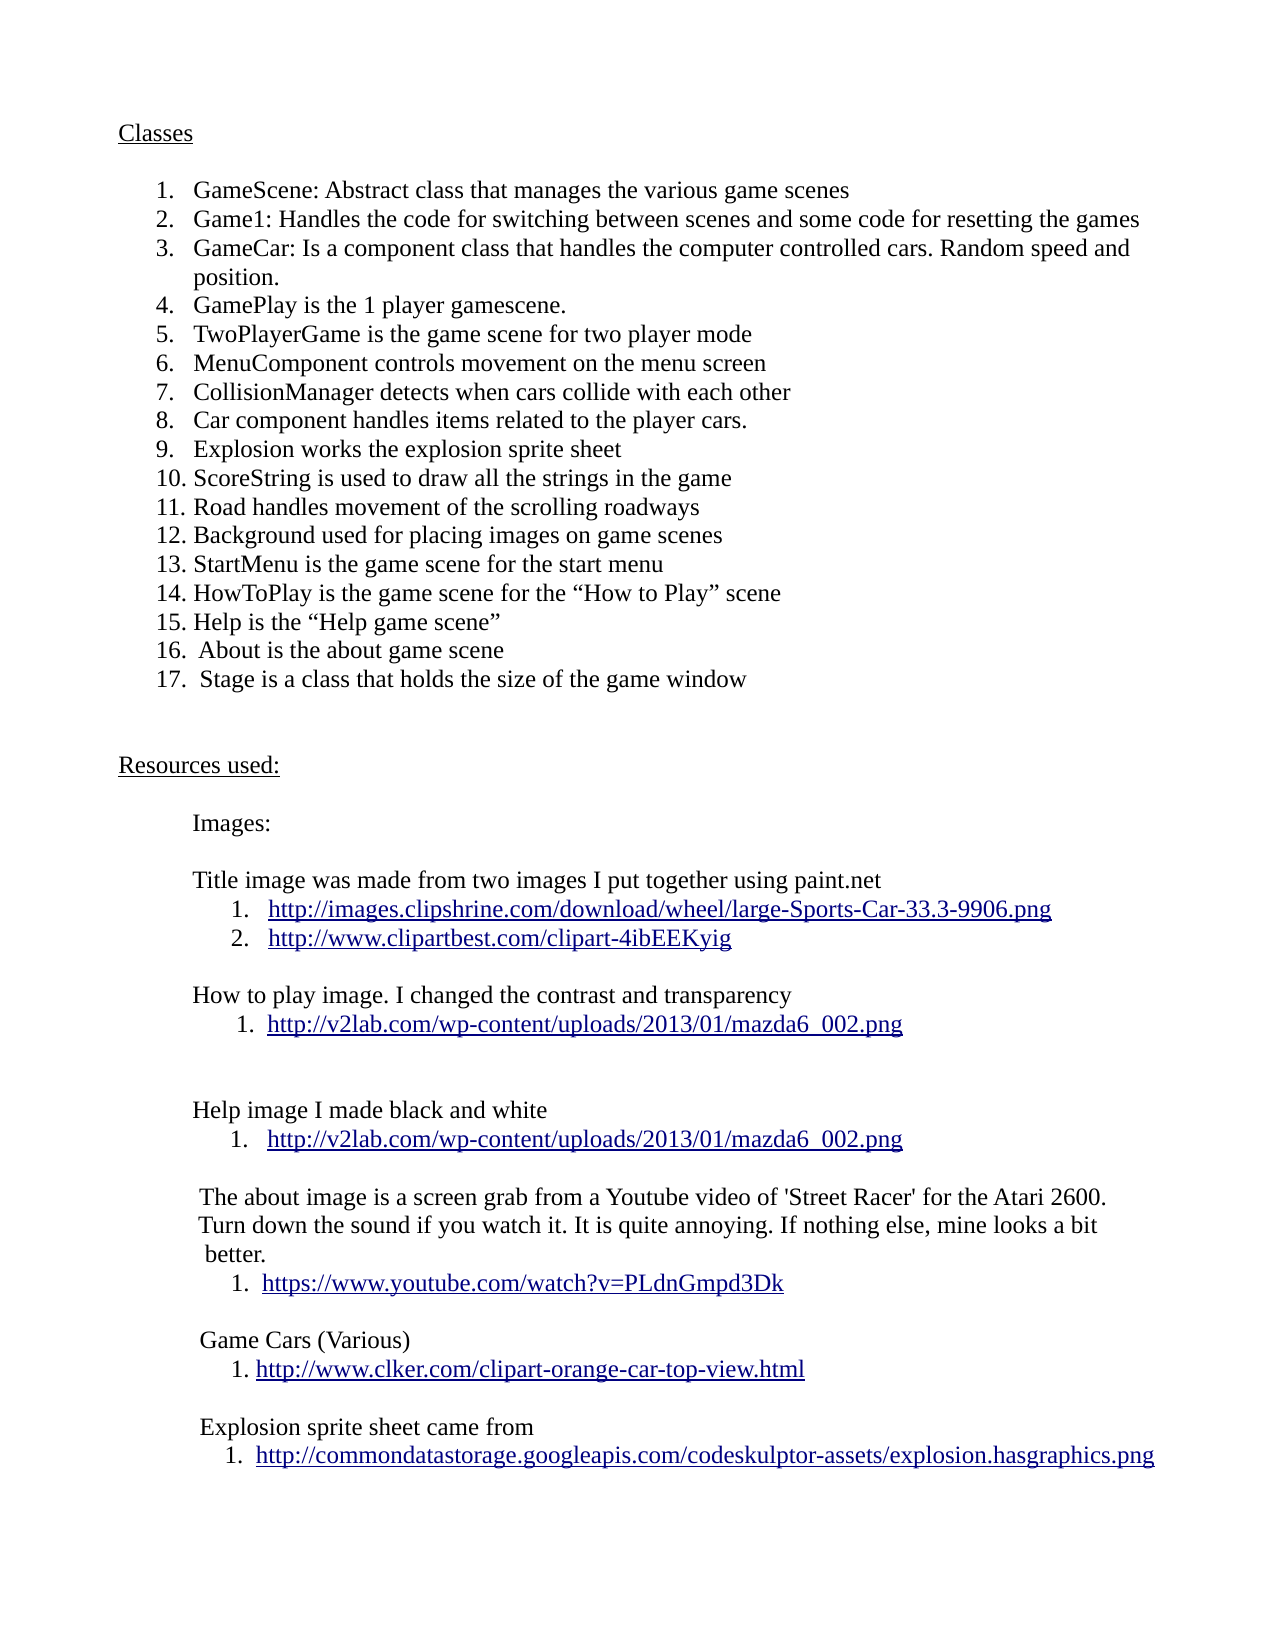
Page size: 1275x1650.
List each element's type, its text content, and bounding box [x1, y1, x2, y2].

list ScoreString is used to draw all the strings in the game [156, 463, 1157, 492]
text Classes [118, 118, 1157, 147]
list http://images.clipshrine.com/download/wheel/large-Sports-Car-33.3-9906.png [231, 894, 1157, 923]
list Game1: Handles the code for switching between scenes and some code for resetting the games [156, 204, 1157, 233]
list GameCar: Is a component class that handles the computer controlled cars. Random speed and position. [156, 233, 1157, 291]
text Resources used: [118, 751, 1157, 779]
text 1. https://www.youtube.com/watch?v=PLdnGmpd3Dk [118, 1268, 1157, 1297]
list MenuComponent controls movement on the menu screen [156, 348, 1157, 377]
list http://www.clipartbest.com/clipart-4ibEEKyig [231, 923, 1157, 952]
text 1. http://commondatastorage.googleapis.com/codeskulptor-assets/explosion.hasgraphics.png [118, 1441, 1157, 1469]
list CollisionManager detects when cars collide with each other [156, 377, 1157, 406]
text Images: [118, 808, 1157, 837]
list Stage is a class that holds the size of the game window [156, 664, 1157, 693]
list Help is the “Help game scene” [156, 607, 1157, 636]
list GameScene: Abstract class that manages the various game scenes [156, 176, 1157, 204]
text Turn down the sound if you watch it. It is quite annoying. If nothing else, mine looks a bit better. [118, 1211, 1157, 1268]
list About is the about game scene [156, 636, 1157, 664]
text Title image was made from two images I put together using paint.net [118, 866, 1157, 894]
list Background used for placing images on game scenes [156, 521, 1157, 549]
list TwoPlayerGame is the game scene for two player mode [156, 319, 1157, 348]
text How to play image. I changed the contrast and transparency 1. http://v2lab.com/wp-content/uploads/2013/01/mazda6_002.png [118, 981, 1157, 1038]
list HowToPlay is the game scene for the “How to Play” scene [156, 578, 1157, 607]
text Help image I made black and white 1. http://v2lab.com/wp-content/uploads/2013/01/mazda6_002.png [118, 1096, 1157, 1153]
list Car component handles items related to the player cars. [156, 406, 1157, 434]
list GamePlay is the 1 player gamescene. [156, 291, 1157, 319]
text Explosion sprite sheet came from [118, 1412, 1157, 1441]
list StartMenu is the game scene for the start menu [156, 549, 1157, 578]
text Game Cars (Various) [118, 1326, 1157, 1354]
list Road handles movement of the scrolling roadways [156, 492, 1157, 521]
list Explosion works the explosion sprite sheet [156, 434, 1157, 463]
text 1. http://www.clker.com/clipart-orange-car-top-view.html [118, 1354, 1157, 1383]
text The about image is a screen grab from a Youtube video of 'Street Racer' for the Atari 2600. [118, 1182, 1157, 1211]
